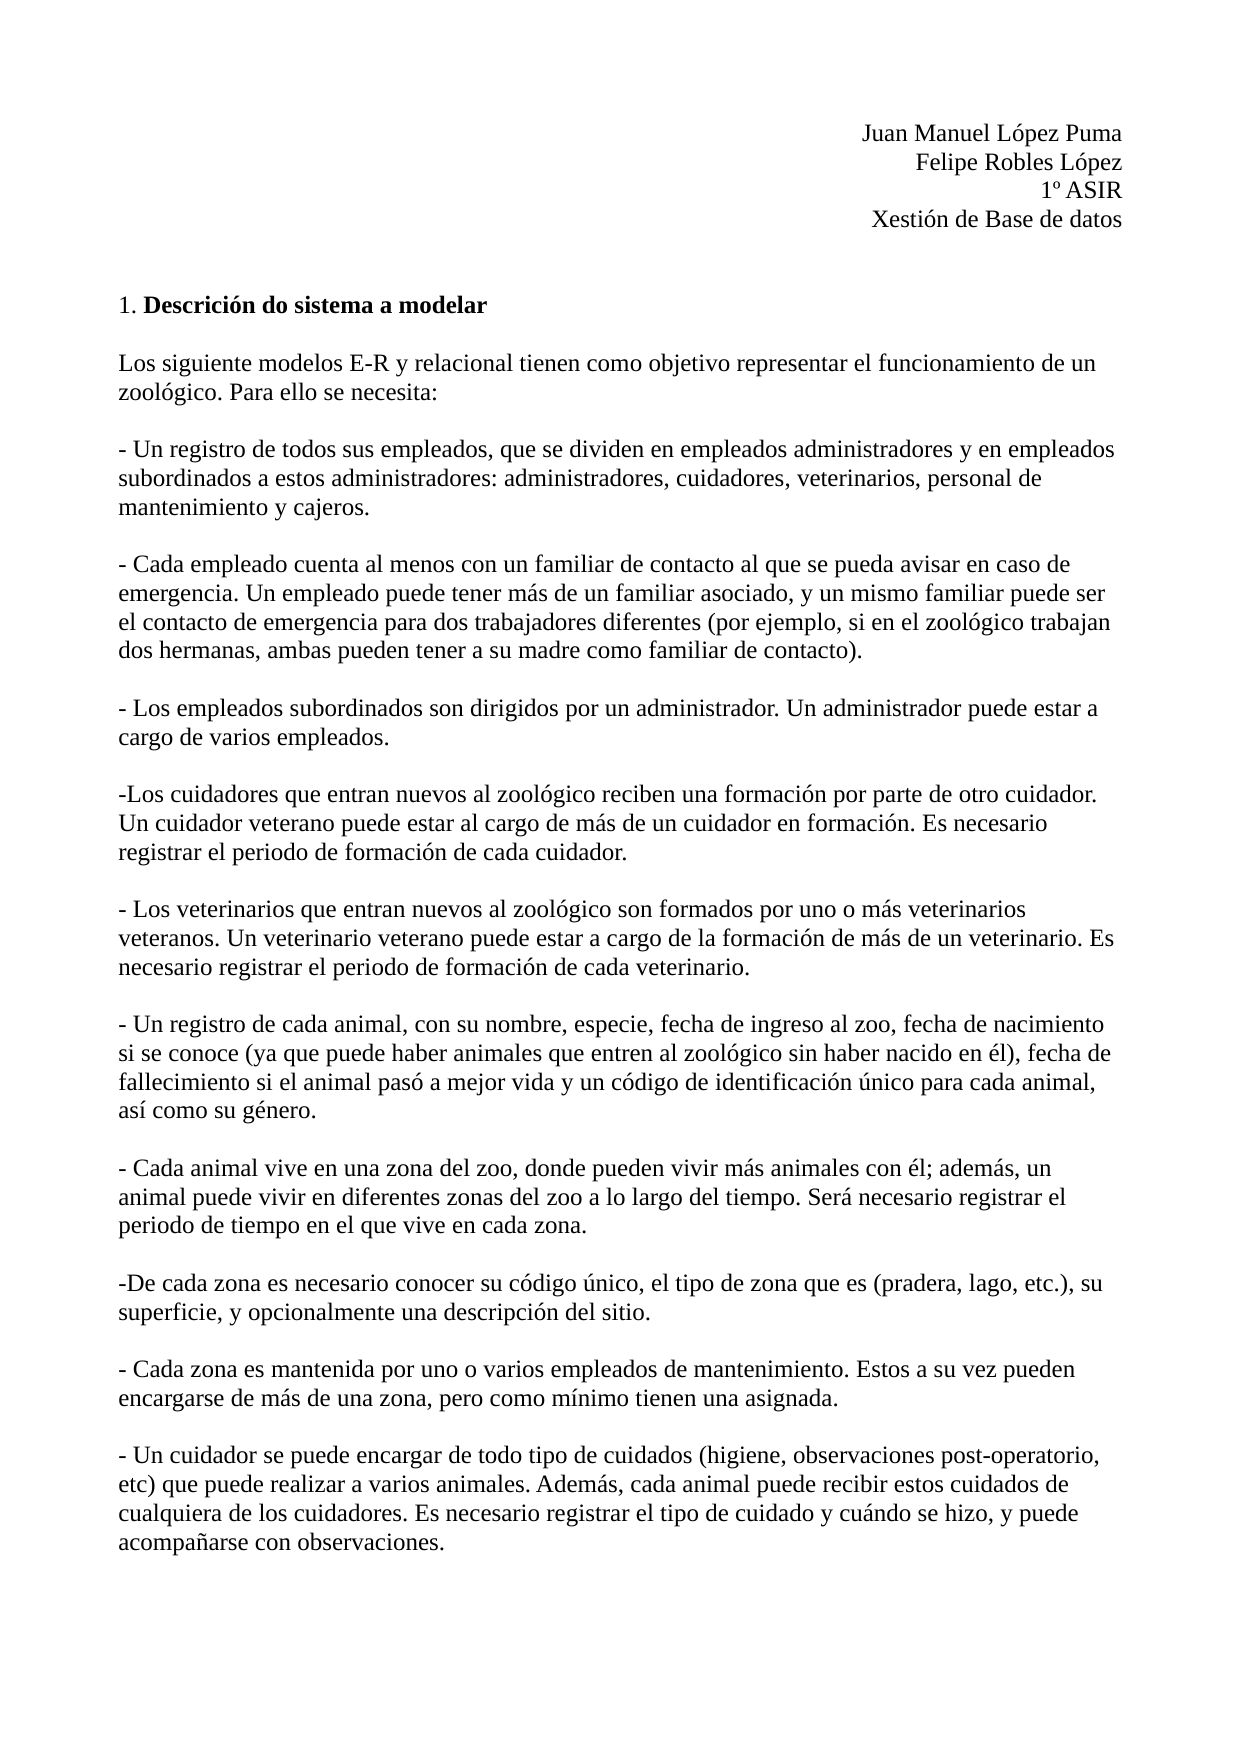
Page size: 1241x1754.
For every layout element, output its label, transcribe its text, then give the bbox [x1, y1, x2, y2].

text si se conoce (ya que puede haber animales que entren al zoológico sin haber nacido en él), fecha de [118, 1038, 1122, 1067]
text Juan Manuel López Puma [118, 118, 1122, 147]
text 1º ASIR [118, 176, 1122, 204]
text Felipe Robles López [118, 147, 1122, 176]
text - Un registro de todos sus empleados, que se dividen en empleados administradores y en empleados [118, 434, 1122, 463]
text fallecimiento si el animal pasó a mejor vida y un código de identificación único para cada animal, así como su género. [118, 1067, 1122, 1124]
text -De cada zona es necesario conocer su código único, el tipo de zona que es (pradera, lago, etc.), su [118, 1268, 1122, 1297]
text dos hermanas, ambas pueden tener a su madre como familiar de contacto). [118, 636, 1122, 664]
text - Cada animal vive en una zona del zoo, donde pueden vivir más animales con él; además, un [118, 1153, 1122, 1182]
text - Un registro de cada animal, con su nombre, especie, fecha de ingreso al zoo, fecha de nacimiento [118, 1009, 1122, 1038]
text registrar el periodo de formación de cada cuidador. [118, 837, 1122, 866]
text necesario registrar el periodo de formación de cada veterinario. [118, 952, 1122, 981]
text - Un cuidador se puede encargar de todo tipo de cuidados (higiene, observaciones post-operatorio, [118, 1441, 1122, 1469]
text Los siguiente modelos E-R y relacional tienen como objetivo representar el funcionamiento de un [118, 348, 1122, 377]
text - Los veterinarios que entran nuevos al zoológico son formados por uno o más veterinarios [118, 894, 1122, 923]
text cualquiera de los cuidadores. Es necesario registrar el tipo de cuidado y cuándo se hizo, y puede [118, 1498, 1122, 1527]
text - Los empleados subordinados son dirigidos por un administrador. Un administrador puede estar a [118, 693, 1122, 722]
text etc) que puede realizar a varios animales. Además, cada animal puede recibir estos cuidados de [118, 1469, 1122, 1498]
text acompañarse con observaciones. [118, 1527, 1122, 1556]
text - Cada empleado cuenta al menos con un familiar de contacto al que se pueda avisar en caso de [118, 549, 1122, 578]
text Xestión de Base de datos [118, 204, 1122, 233]
text 1. Descrición do sistema a modelar [118, 291, 1122, 319]
text subordinados a estos administradores: administradores, cuidadores, veterinarios, personal de [118, 463, 1122, 492]
text - Cada zona es mantenida por uno o varios empleados de mantenimiento. Estos a su vez pueden [118, 1354, 1122, 1383]
text -Los cuidadores que entran nuevos al zoológico reciben una formación por parte de otro cuidador. [118, 779, 1122, 808]
text el contacto de emergencia para dos trabajadores diferentes (por ejemplo, si en el zoológico trabajan [118, 607, 1122, 636]
text Un cuidador veterano puede estar al cargo de más de un cuidador en formación. Es necesario [118, 808, 1122, 837]
text animal puede vivir en diferentes zonas del zoo a lo largo del tiempo. Será necesario registrar el [118, 1182, 1122, 1211]
text cargo de varios empleados. [118, 722, 1122, 751]
text encargarse de más de una zona, pero como mínimo tienen una asignada. [118, 1383, 1122, 1412]
text zoológico. Para ello se necesita: [118, 377, 1122, 406]
text periodo de tiempo en el que vive en cada zona. [118, 1211, 1122, 1239]
text emergencia. Un empleado puede tener más de un familiar asociado, y un mismo familiar puede ser [118, 578, 1122, 607]
text superficie, y opcionalmente una descripción del sitio. [118, 1297, 1122, 1326]
text mantenimiento y cajeros. [118, 492, 1122, 521]
text veteranos. Un veterinario veterano puede estar a cargo de la formación de más de un veterinario. Es [118, 923, 1122, 952]
